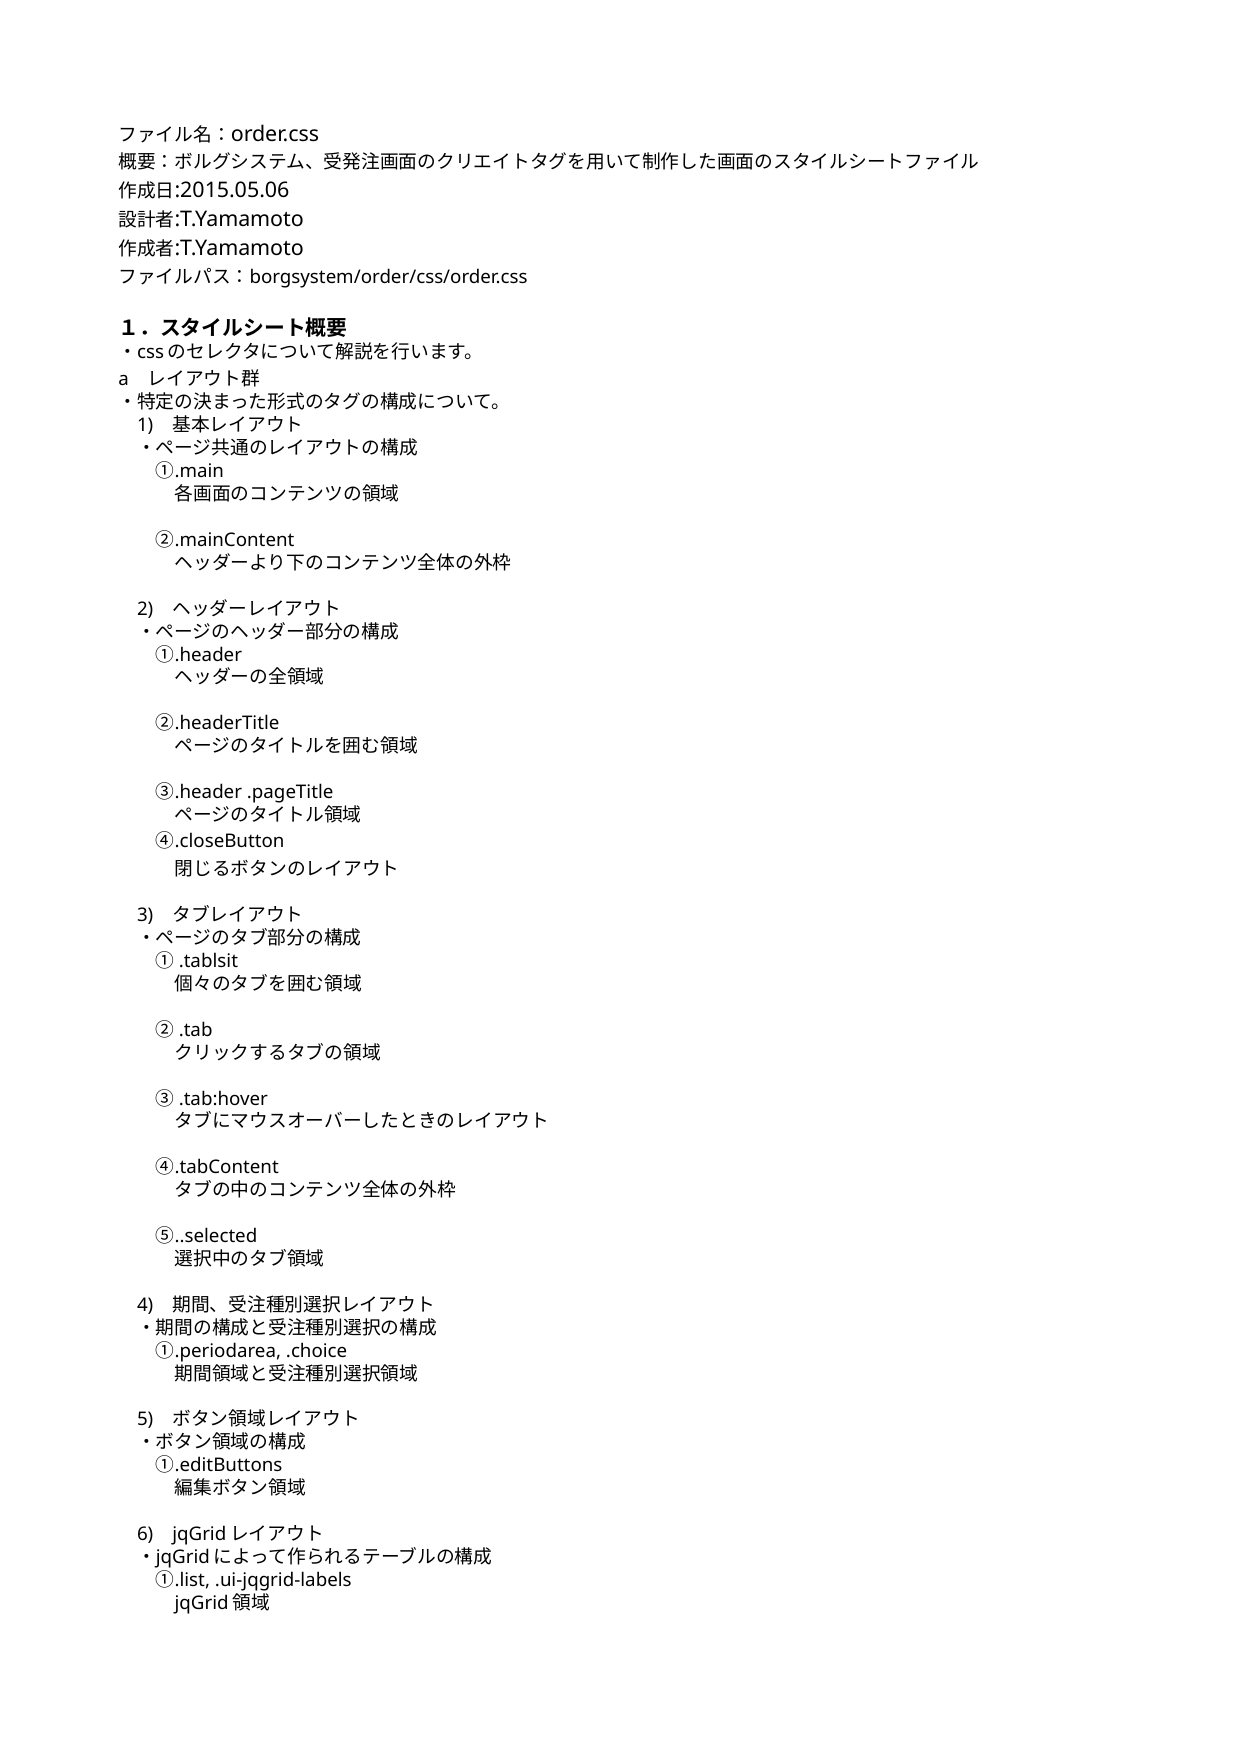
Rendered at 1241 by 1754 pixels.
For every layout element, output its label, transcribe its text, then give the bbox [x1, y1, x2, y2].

text a レイアウト群 [118, 363, 1122, 391]
text ・期間の構成と受注種別選択の構成 [118, 1316, 1122, 1339]
text 各画面のコンテンツの領域 [118, 482, 1122, 505]
text ・特定の決まった形式のタグの構成について。 [118, 391, 1122, 413]
text 作成日:2015.05.06 [118, 174, 1122, 203]
text ④.closeButton [118, 826, 1122, 853]
text クリックするタブの領域 [118, 1041, 1122, 1064]
text ・jqGridによって作られるテーブルの構成 [118, 1545, 1122, 1568]
text ヘッダーの全領域 [118, 666, 1122, 688]
text ファイル名：order.css [118, 118, 1122, 147]
text ①.editButtons [118, 1453, 1122, 1476]
text ページのタイトルを囲む領域 [118, 734, 1122, 757]
text タブにマウスオーバーしたときのレイアウト [118, 1109, 1122, 1132]
text ⑤..selected [118, 1224, 1122, 1247]
text ③ .tab:hover [118, 1087, 1122, 1109]
text ①.main [118, 459, 1122, 482]
text 編集ボタン領域 [118, 1476, 1122, 1499]
text ① .tablsit [118, 949, 1122, 972]
text 2) ヘッダーレイアウト [118, 597, 1122, 620]
text ・ボタン領域の構成 [118, 1430, 1122, 1453]
text 5) ボタン領域レイアウト [118, 1407, 1122, 1430]
text ・ページ共通のレイアウトの構成 [118, 436, 1122, 459]
text ④.tabContent [118, 1155, 1122, 1178]
text ・ページのタブ部分の構成 [118, 926, 1122, 949]
text ・cssのセレクタについて解説を行います。 [118, 340, 1122, 363]
text ② .tab [118, 1018, 1122, 1041]
text 4) 期間、受注種別選択レイアウト [118, 1293, 1122, 1316]
text ②.headerTitle [118, 711, 1122, 734]
text 概要：ボルグシステム、受発注画面のクリエイトタグを用いて制作した画面のスタイルシートファイル [118, 147, 1122, 174]
text 期間領域と受注種別選択領域 [118, 1362, 1122, 1384]
text 個々のタブを囲む領域 [118, 972, 1122, 995]
text ①.periodarea, .choice [118, 1339, 1122, 1362]
text 作成者:T.Yamamoto [118, 232, 1122, 262]
text 選択中のタブ領域 [118, 1247, 1122, 1270]
text ファイルパス：borgsystem/order/css/order.css [118, 262, 1122, 289]
text ページのタイトル領域 [118, 803, 1122, 826]
text ③.header .pageTitle [118, 780, 1122, 803]
text ・ページのヘッダー部分の構成 [118, 620, 1122, 643]
text タブの中のコンテンツ全体の外枠 [118, 1178, 1122, 1201]
text ②.mainContent [118, 528, 1122, 551]
text 1) 基本レイアウト [118, 413, 1122, 436]
text ①.header [118, 643, 1122, 666]
text ①.list, .ui-jqgrid-labels [118, 1568, 1122, 1591]
text １．スタイルシート概要 [118, 317, 1122, 340]
text ヘッダーより下のコンテンツ全体の外枠 [118, 551, 1122, 574]
text 3) タブレイアウト [118, 903, 1122, 926]
text jqGrid領域 [118, 1591, 1122, 1614]
text 6) jqGridレイアウト [118, 1522, 1122, 1545]
text 閉じるボタンのレイアウト [118, 853, 1122, 880]
text 設計者:T.Yamamoto [118, 203, 1122, 232]
